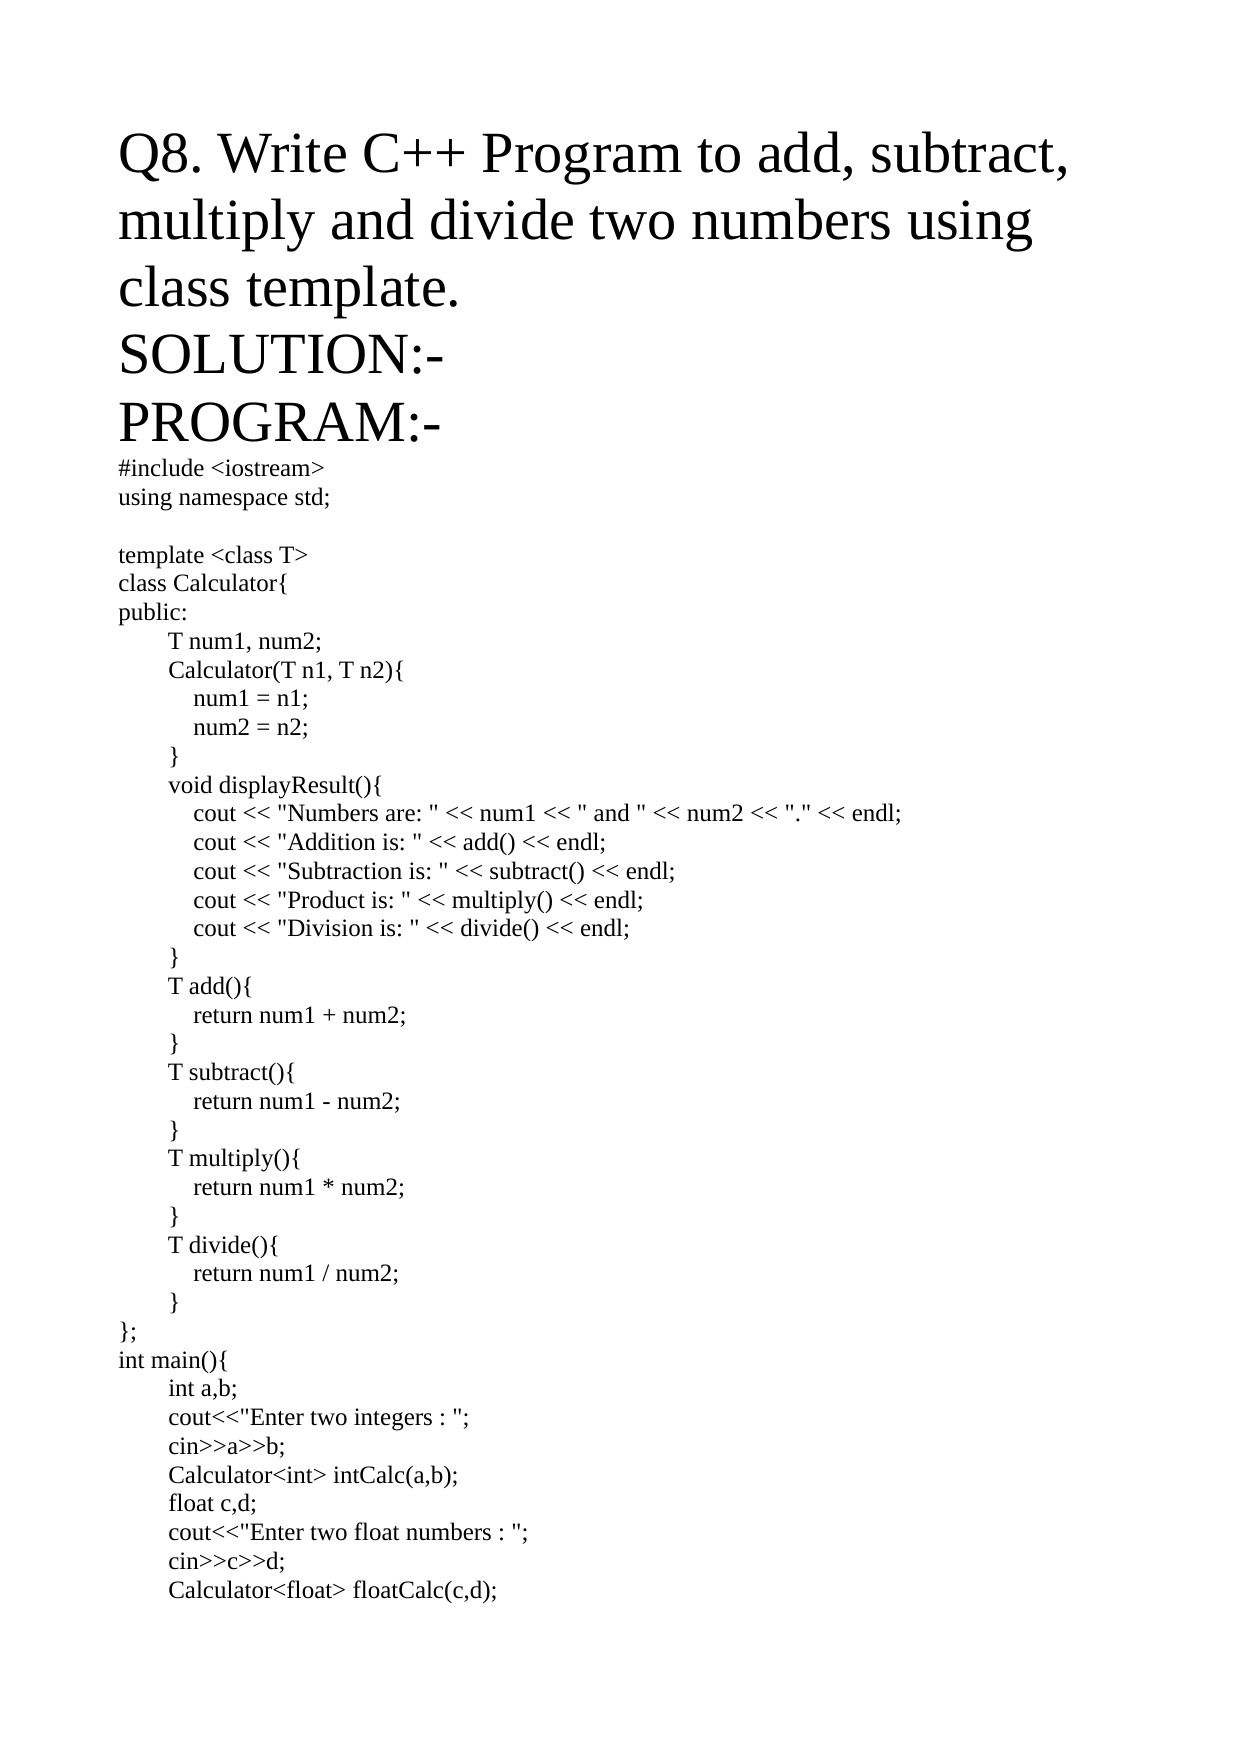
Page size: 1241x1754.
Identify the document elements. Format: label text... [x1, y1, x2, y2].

text } [118, 1028, 1122, 1057]
text return num1 / num2; [118, 1258, 1122, 1287]
text } [118, 1201, 1122, 1230]
text int main(){ [118, 1345, 1122, 1373]
text int a,b; [118, 1373, 1122, 1402]
text Calculator<float> floatCalc(c,d); [118, 1575, 1122, 1603]
text } [118, 942, 1122, 971]
text }; [118, 1316, 1122, 1345]
text cin>>c>>d; [118, 1546, 1122, 1575]
text num2 = n2; [118, 712, 1122, 741]
text return num1 + num2; [118, 1000, 1122, 1028]
text class template. [118, 252, 1122, 319]
text cout << "Product is: " << multiply() << endl; [118, 885, 1122, 913]
text cout<<"Enter two float numbers : "; [118, 1517, 1122, 1546]
text T num1, num2; [118, 626, 1122, 655]
text T divide(){ [118, 1230, 1122, 1258]
text return num1 - num2; [118, 1086, 1122, 1115]
text public: [118, 597, 1122, 626]
text cout<<"Enter two integers : "; [118, 1402, 1122, 1431]
text T add(){ [118, 971, 1122, 1000]
text T multiply(){ [118, 1143, 1122, 1172]
text using namespace std; [118, 482, 1122, 511]
text cout << "Numbers are: " << num1 << " and " << num2 << "." << endl; [118, 798, 1122, 827]
text cin>>a>>b; [118, 1431, 1122, 1460]
text void displayResult(){ [118, 770, 1122, 798]
text num1 = n1; [118, 683, 1122, 712]
text SOLUTION:- [118, 319, 1122, 386]
text PROGRAM:- [118, 386, 1122, 453]
text } [118, 1115, 1122, 1143]
text float c,d; [118, 1488, 1122, 1517]
text cout << "Division is: " << divide() << endl; [118, 913, 1122, 942]
text cout << "Subtraction is: " << subtract() << endl; [118, 856, 1122, 885]
text Calculator(T n1, T n2){ [118, 655, 1122, 683]
text cout << "Addition is: " << add() << endl; [118, 827, 1122, 856]
text Calculator<int> intCalc(a,b); [118, 1460, 1122, 1488]
text #include <iostream> [118, 453, 1122, 482]
text T subtract(){ [118, 1057, 1122, 1086]
text template <class T> [118, 540, 1122, 568]
text return num1 * num2; [118, 1172, 1122, 1201]
text Q8. Write C++ Program to add, subtract, multiply and divide two numbers using [118, 118, 1122, 252]
text class Calculator{ [118, 568, 1122, 597]
text } [118, 741, 1122, 770]
text } [118, 1287, 1122, 1316]
